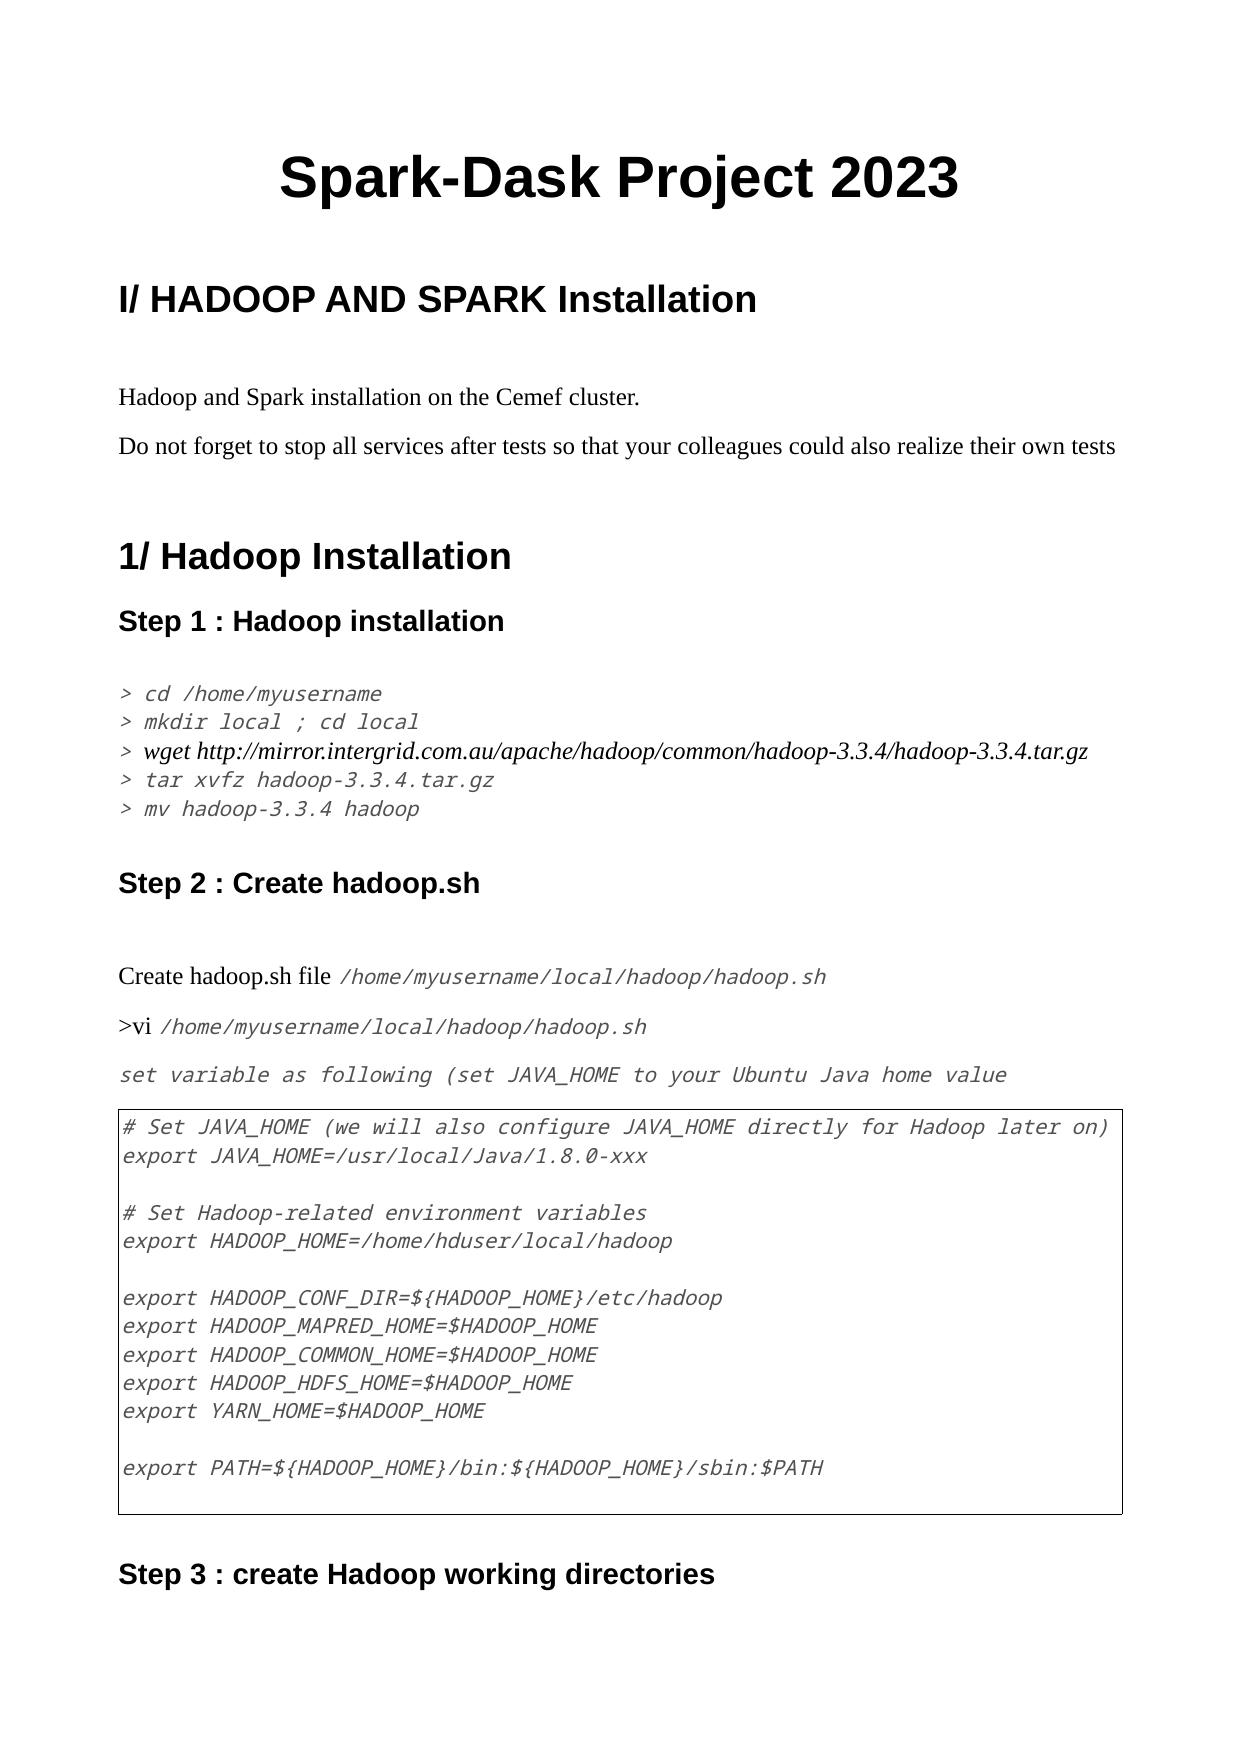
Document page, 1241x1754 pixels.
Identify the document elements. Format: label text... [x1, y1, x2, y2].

text export HADOOP_MAPRED_HOME=$HADOOP_HOME [119, 1308, 1122, 1337]
text # Set JAVA_HOME (we will also configure JAVA_HOME directly for Hadoop later on) [119, 1110, 1122, 1138]
text Create hadoop.sh file /home/myusername/local/hadoop/hadoop.sh [118, 961, 1122, 990]
text > mkdir local ; cd local [118, 707, 1122, 736]
text > cd /home/myusername [118, 679, 1122, 707]
text >vi /home/myusername/local/hadoop/hadoop.sh [118, 1011, 1122, 1040]
subtitle Step 3 : create Hadoop working directories [118, 1557, 1122, 1591]
text export PATH=${HADOOP_HOME}/bin:${HADOOP_HOME}/sbin:$PATH [119, 1451, 1122, 1482]
text export JAVA_HOME=/usr/local/Java/1.8.0-xxx [119, 1138, 1122, 1169]
subtitle Step 1 : Hadoop installation [118, 604, 1122, 638]
text export YARN_HOME=$HADOOP_HOME [119, 1394, 1122, 1425]
subtitle I/ HADOOP AND SPARK Installation [118, 276, 1122, 320]
text > wget http://mirror.intergrid.com.au/apache/hadoop/common/hadoop-3.3.4/hadoop-3.3.4.tar.gz [118, 736, 1122, 765]
text Do not forget to stop all services after tests so that your colleagues could also realize their own tests [118, 431, 1122, 459]
text set variable as following (set JAVA_HOME to your Ubuntu Java home value [118, 1061, 1122, 1089]
subtitle 1/ Hadoop Installation [118, 533, 1122, 577]
text > tar xvfz hadoop-3.3.4.tar.gz [118, 765, 1122, 794]
text export HADOOP_CONF_DIR=${HADOOP_HOME}/etc/hadoop [119, 1280, 1122, 1308]
title Spark-Dask Project 2023 [118, 143, 1122, 210]
text Hadoop and Spark installation on the Cemef cluster. [118, 382, 1122, 410]
text # Set Hadoop-related environment variables [119, 1194, 1122, 1223]
subtitle Step 2 : Create hadoop.sh [118, 866, 1122, 899]
text export HADOOP_HDFS_HOME=$HADOOP_HOME [119, 1365, 1122, 1394]
text > mv hadoop-3.3.4 hadoop [118, 794, 1122, 822]
text export HADOOP_COMMON_HOME=$HADOOP_HOME [119, 1337, 1122, 1365]
text export HADOOP_HOME=/home/hduser/local/hadoop [119, 1223, 1122, 1254]
